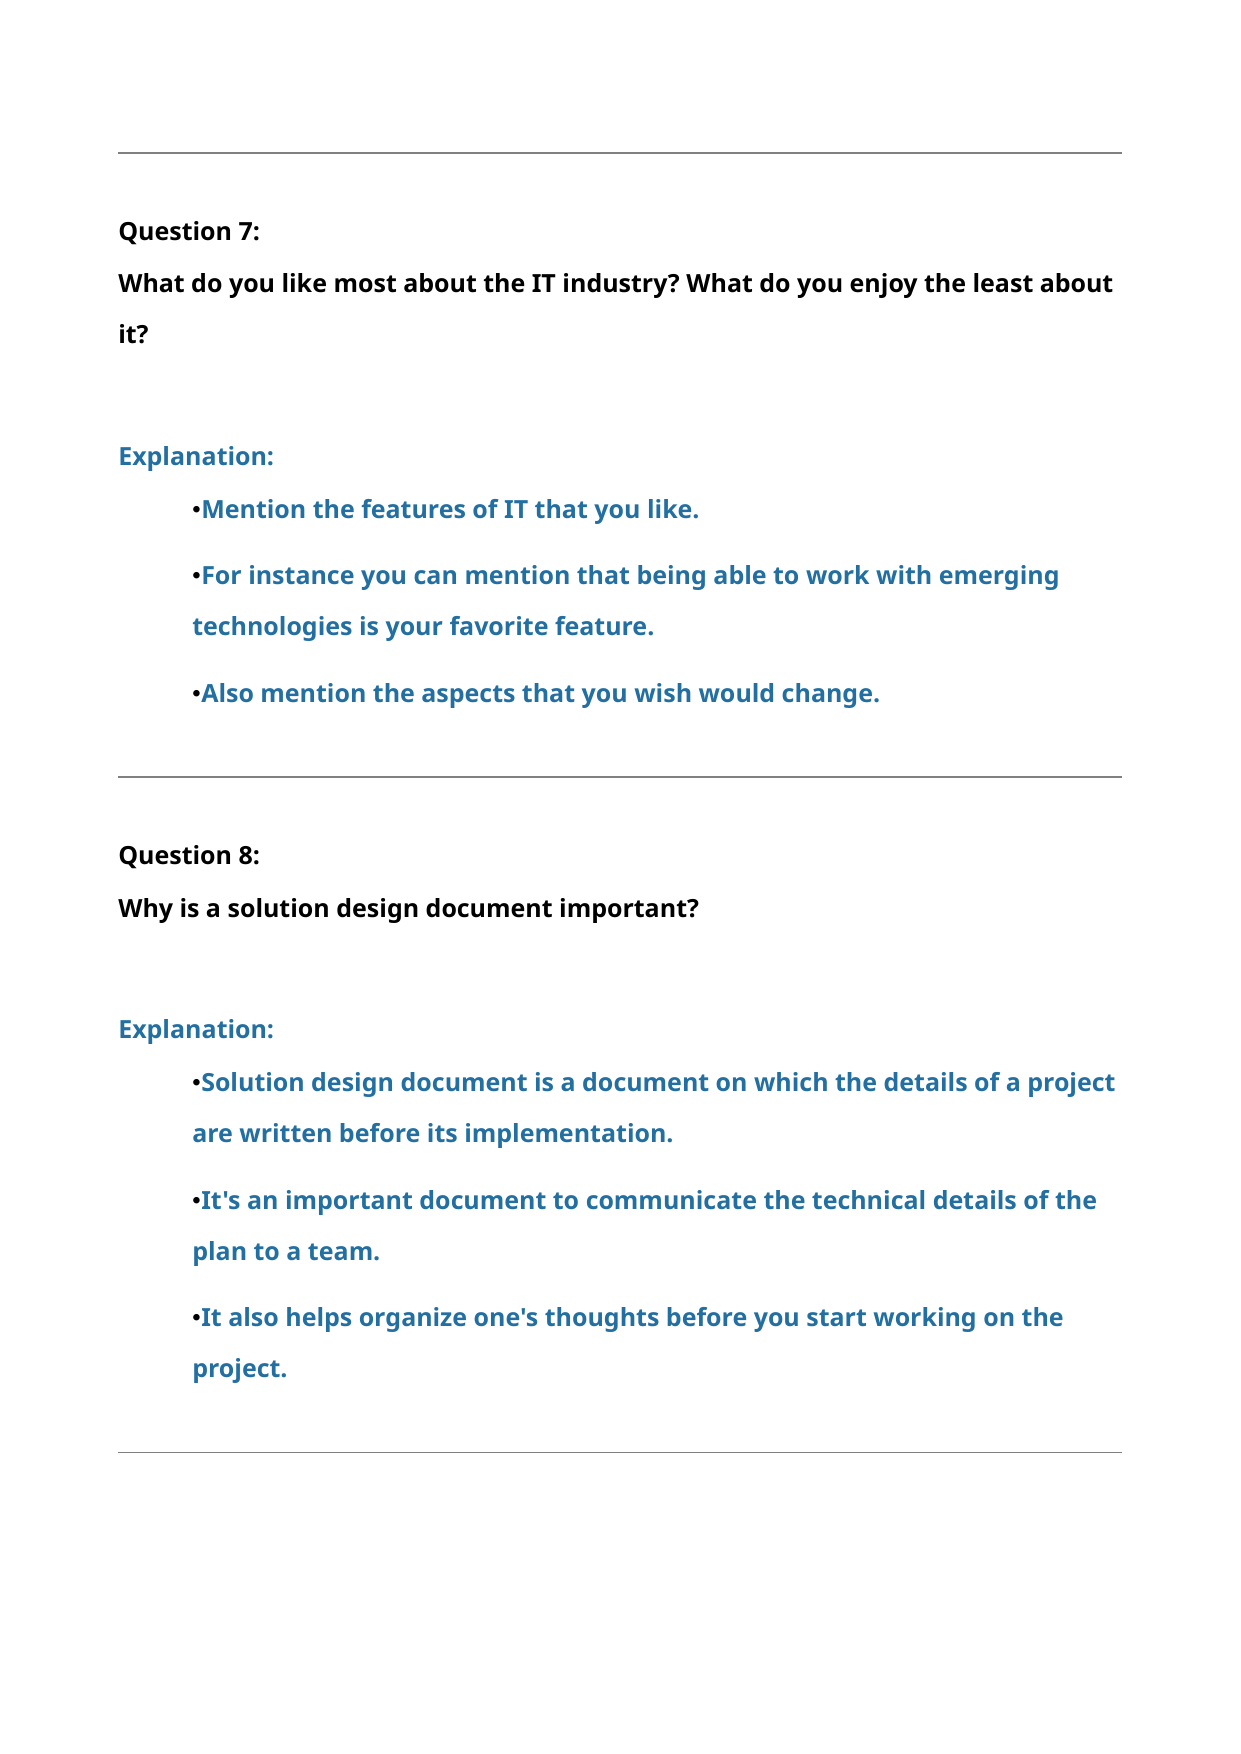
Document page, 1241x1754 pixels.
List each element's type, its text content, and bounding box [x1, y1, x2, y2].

list It's an important document to communicate the technical details of the plan to a team. [118, 1182, 1122, 1267]
list For instance you can mention that being able to work with emerging technologies is your favorite feature. [118, 558, 1122, 643]
subtitle Explanation: [118, 1012, 1122, 1046]
subtitle Question 8: [118, 838, 1122, 872]
list It also helps organize one's thoughts before you start working on the project. [118, 1300, 1122, 1385]
text Why is a solution design document important? [118, 890, 1122, 924]
list Also mention the aspects that you wish would change. [118, 676, 1122, 710]
list Mention the features of IT that you like. [118, 491, 1122, 525]
text What do you like most about the IT industry? What do you enjoy the least about it? [118, 266, 1122, 351]
list Solution design document is a document on which the details of a project are written before its implementation. [118, 1064, 1122, 1150]
subtitle Explanation: [118, 438, 1122, 473]
subtitle Question 7: [118, 213, 1122, 247]
